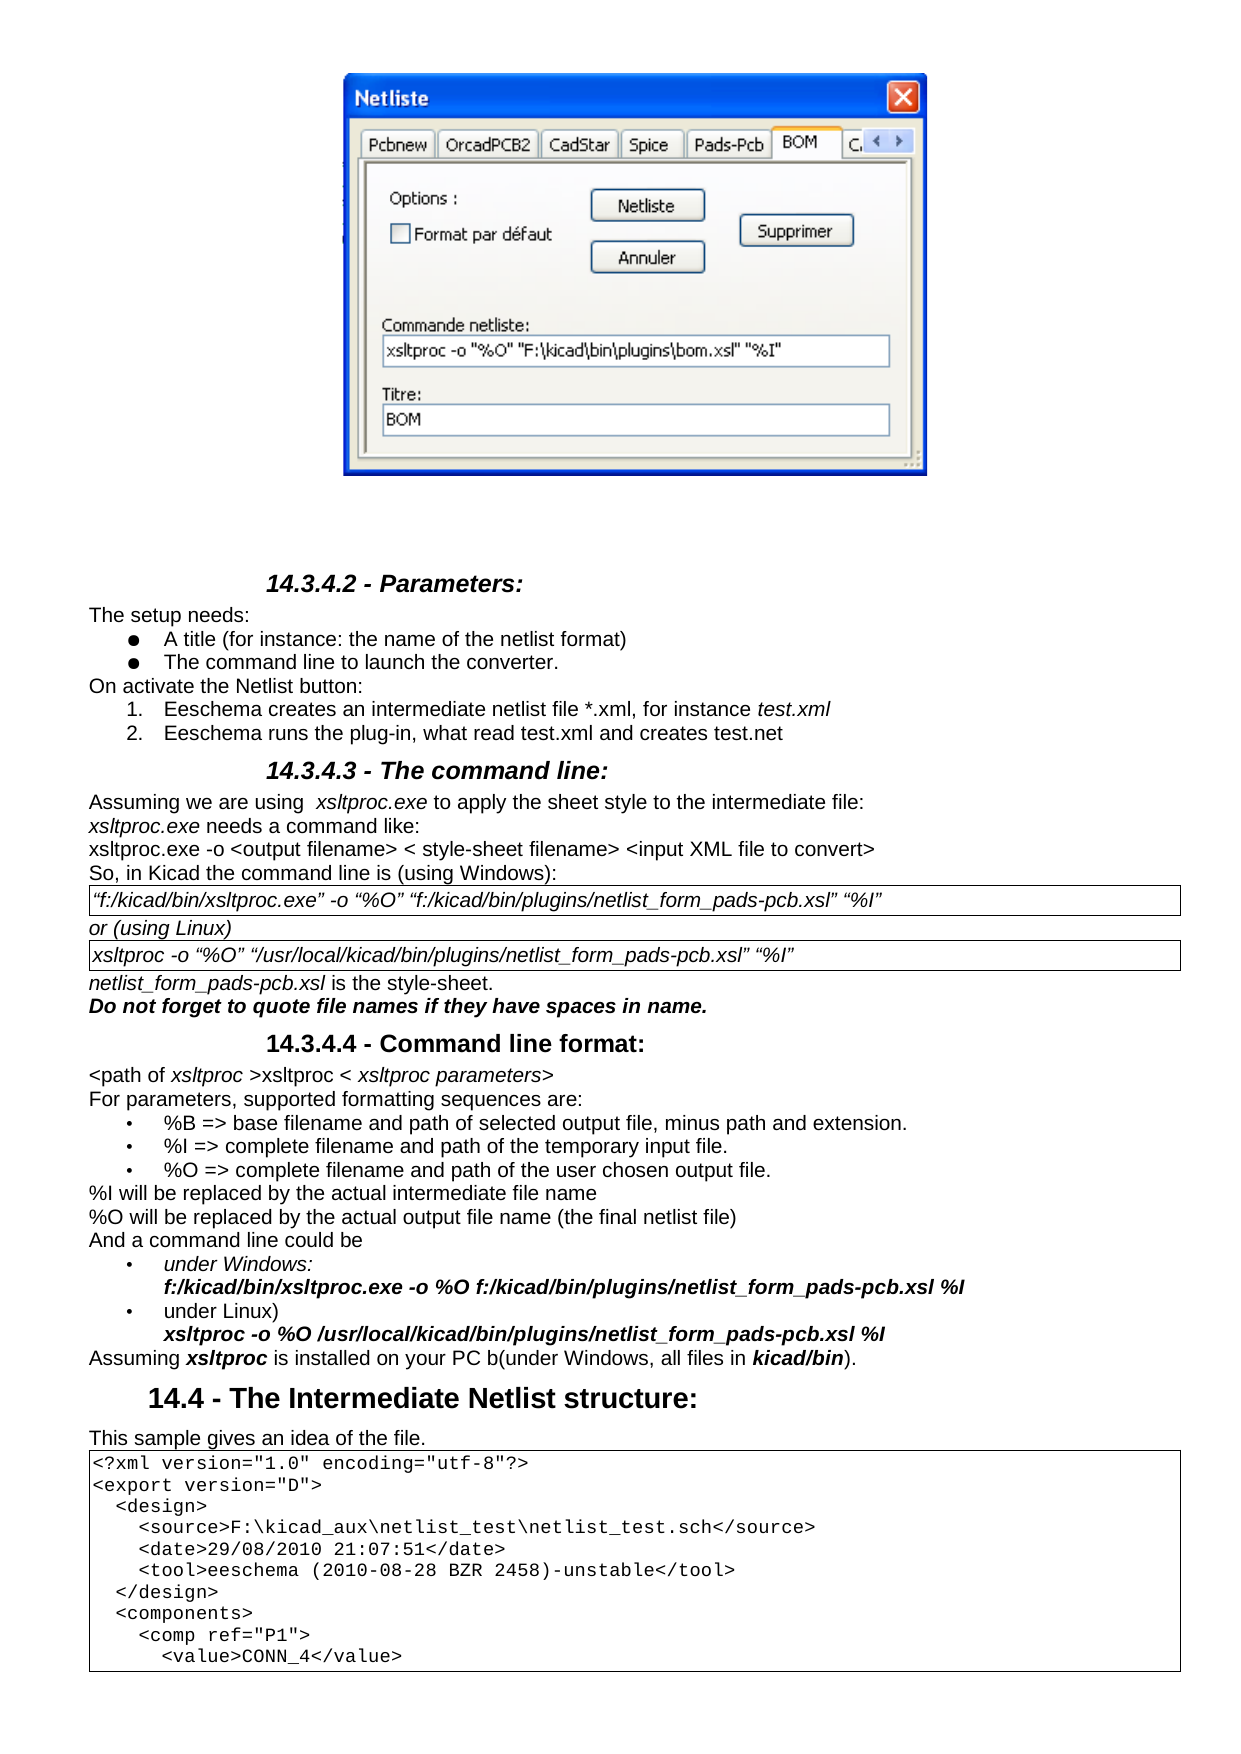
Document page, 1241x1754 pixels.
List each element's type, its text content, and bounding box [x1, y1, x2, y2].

list %O => complete filename and path of the user chosen output file. [126, 1158, 1181, 1182]
list A title (for instance: the name of the netlist format) [126, 627, 1181, 651]
text Do not forget to quote file names if they have spaces in name. [88, 995, 1181, 1018]
text xsltproc -o “%O” “/usr/local/kicad/bin/plugins/netlist_form_pads-pcb.xsl” “%I” [90, 941, 1180, 970]
text For parameters, supported formatting sequences are: [88, 1087, 1181, 1111]
text <path of xsltproc >xsltproc < xsltproc parameters> [88, 1064, 1181, 1087]
text <design> [90, 1492, 1180, 1514]
subtitle Parameters: [266, 569, 1181, 598]
text <comp ref="P1"> [90, 1621, 1180, 1643]
list under Windows: f:/kicad/bin/xsltproc.exe -o %O f:/kicad/bin/plugins/netlist_form_pads-pcb.xsl %I [126, 1252, 1181, 1299]
text <tool>eeschema (2010-08-28 BZR 2458)-unstable</tool> [90, 1557, 1180, 1578]
text The setup needs: [88, 603, 1181, 627]
text So, in Kicad the command line is (using Windows): [88, 861, 1181, 885]
text <export version="D"> [90, 1471, 1180, 1492]
list %B => base filename and path of selected output file, minus path and extension. [126, 1111, 1181, 1134]
subtitle The Intermediate Netlist structure: [148, 1382, 1181, 1414]
text This sample gives an idea of the file. [88, 1426, 1181, 1449]
list The command line to launch the converter. [126, 651, 1181, 674]
text And a command line could be [88, 1229, 1181, 1252]
text <?xml version="1.0" encoding="utf-8"?> [90, 1451, 1180, 1471]
list Eeschema runs the plug-in, what read test.xml and creates test.net [126, 721, 1181, 745]
text xsltproc.exe needs a command like: [88, 814, 1181, 838]
text <components> [90, 1600, 1180, 1621]
text <value>CONN_4</value> [90, 1643, 1180, 1671]
subtitle Command line format: [266, 1030, 1181, 1058]
text %O will be replaced by the actual output file name (the final netlist file) [88, 1205, 1181, 1229]
text %I will be replaced by the actual intermediate file name [88, 1182, 1181, 1205]
text Assuming we are using xsltproc.exe to apply the sheet style to the intermediate file: [88, 791, 1181, 814]
text netlist_form_pads-pcb.xsl is the style-sheet. [88, 971, 1181, 995]
text On activate the Netlist button: [88, 674, 1181, 698]
text <date>29/08/2010 21:07:51</date> [90, 1535, 1180, 1557]
list Eeschema creates an intermediate netlist file *.xml, for instance test.xml [126, 698, 1181, 721]
text </design> [90, 1578, 1180, 1600]
list %I => complete filename and path of the temporary input file. [126, 1134, 1181, 1158]
text xsltproc.exe -o <output filename> < style-sheet filename> <input XML file to convert> [88, 838, 1181, 861]
text “f:/kicad/bin/xsltproc.exe” -o “%O” “f:/kicad/bin/plugins/netlist_form_pads-pcb.xsl” “%I” [90, 886, 1180, 915]
text <source>F:\kicad_aux\netlist_test\netlist_test.sch</source> [90, 1514, 1180, 1535]
subtitle The command line: [266, 757, 1181, 784]
text or (using Linux) [88, 916, 1181, 940]
text Assuming xsltproc is installed on your PC b(under Windows, all files in kicad/bin). [88, 1346, 1181, 1370]
picture [342, 73, 928, 476]
list under Linux) xsltproc -o %O /usr/local/kicad/bin/plugins/netlist_form_pads-pcb.xsl %I [126, 1299, 1181, 1346]
